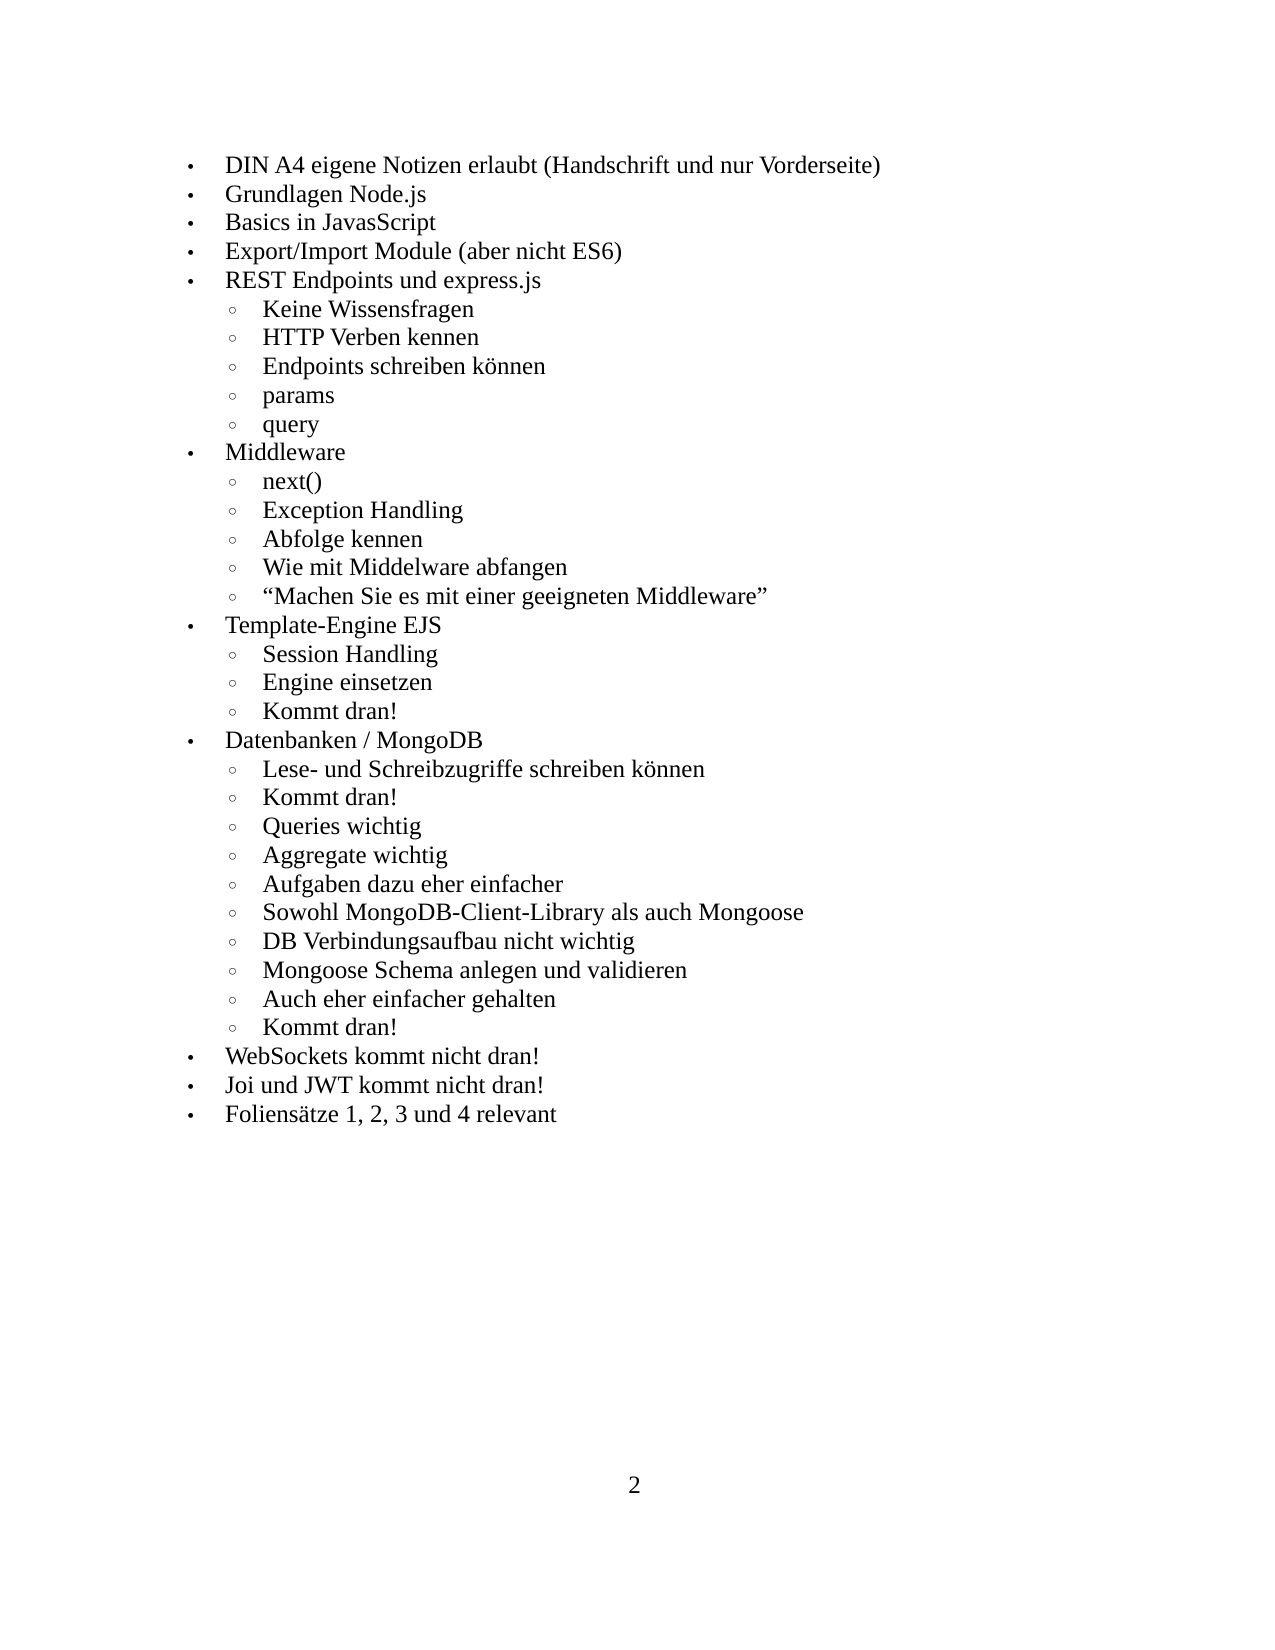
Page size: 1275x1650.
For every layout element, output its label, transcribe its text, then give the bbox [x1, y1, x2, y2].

list Aufgaben dazu eher einfacher [225, 869, 1125, 897]
list Kommt dran! [225, 696, 1125, 725]
list Aggregate wichtig [225, 840, 1125, 869]
list Session Handling [225, 639, 1125, 667]
list Abfolge kennen [225, 524, 1125, 552]
list query [225, 409, 1125, 437]
list Basics in JavasScript [187, 207, 1125, 236]
list Export/Import Module (aber nicht ES6) [187, 236, 1125, 265]
list Sowohl MongoDB-Client-Library als auch Mongoose [225, 897, 1125, 926]
list Joi und JWT kommt nicht dran! [187, 1070, 1125, 1099]
list Grundlagen Node.js [187, 179, 1125, 207]
list Foliensätze 1, 2, 3 und 4 relevant [187, 1099, 1125, 1127]
list REST Endpoints und express.js [187, 265, 1125, 294]
list Engine einsetzen [225, 667, 1125, 696]
list Mongoose Schema anlegen und validieren [225, 955, 1125, 984]
list Auch eher einfacher gehalten [225, 984, 1125, 1012]
list Datenbanken / MongoDB [187, 725, 1125, 754]
list DB Verbindungsaufbau nicht wichtig [225, 926, 1125, 955]
list “Machen Sie es mit einer geeigneten Middleware” [225, 581, 1125, 610]
list next() [225, 466, 1125, 495]
list Queries wichtig [225, 811, 1125, 840]
list Wie mit Middelware abfangen [225, 552, 1125, 581]
list WebSockets kommt nicht dran! [187, 1041, 1125, 1070]
list Template-Engine EJS [187, 610, 1125, 639]
list Kommt dran! [225, 782, 1125, 811]
list params [225, 380, 1125, 409]
list HTTP Verben kennen [225, 322, 1125, 351]
list Kommt dran! [225, 1012, 1125, 1041]
list Middleware [187, 437, 1125, 466]
list Keine Wissensfragen [225, 294, 1125, 322]
list Lese- und Schreibzugriffe schreiben können [225, 754, 1125, 782]
list Endpoints schreiben können [225, 351, 1125, 380]
list DIN A4 eigene Notizen erlaubt (Handschrift und nur Vorderseite) [187, 150, 1125, 179]
list Exception Handling [225, 495, 1125, 524]
